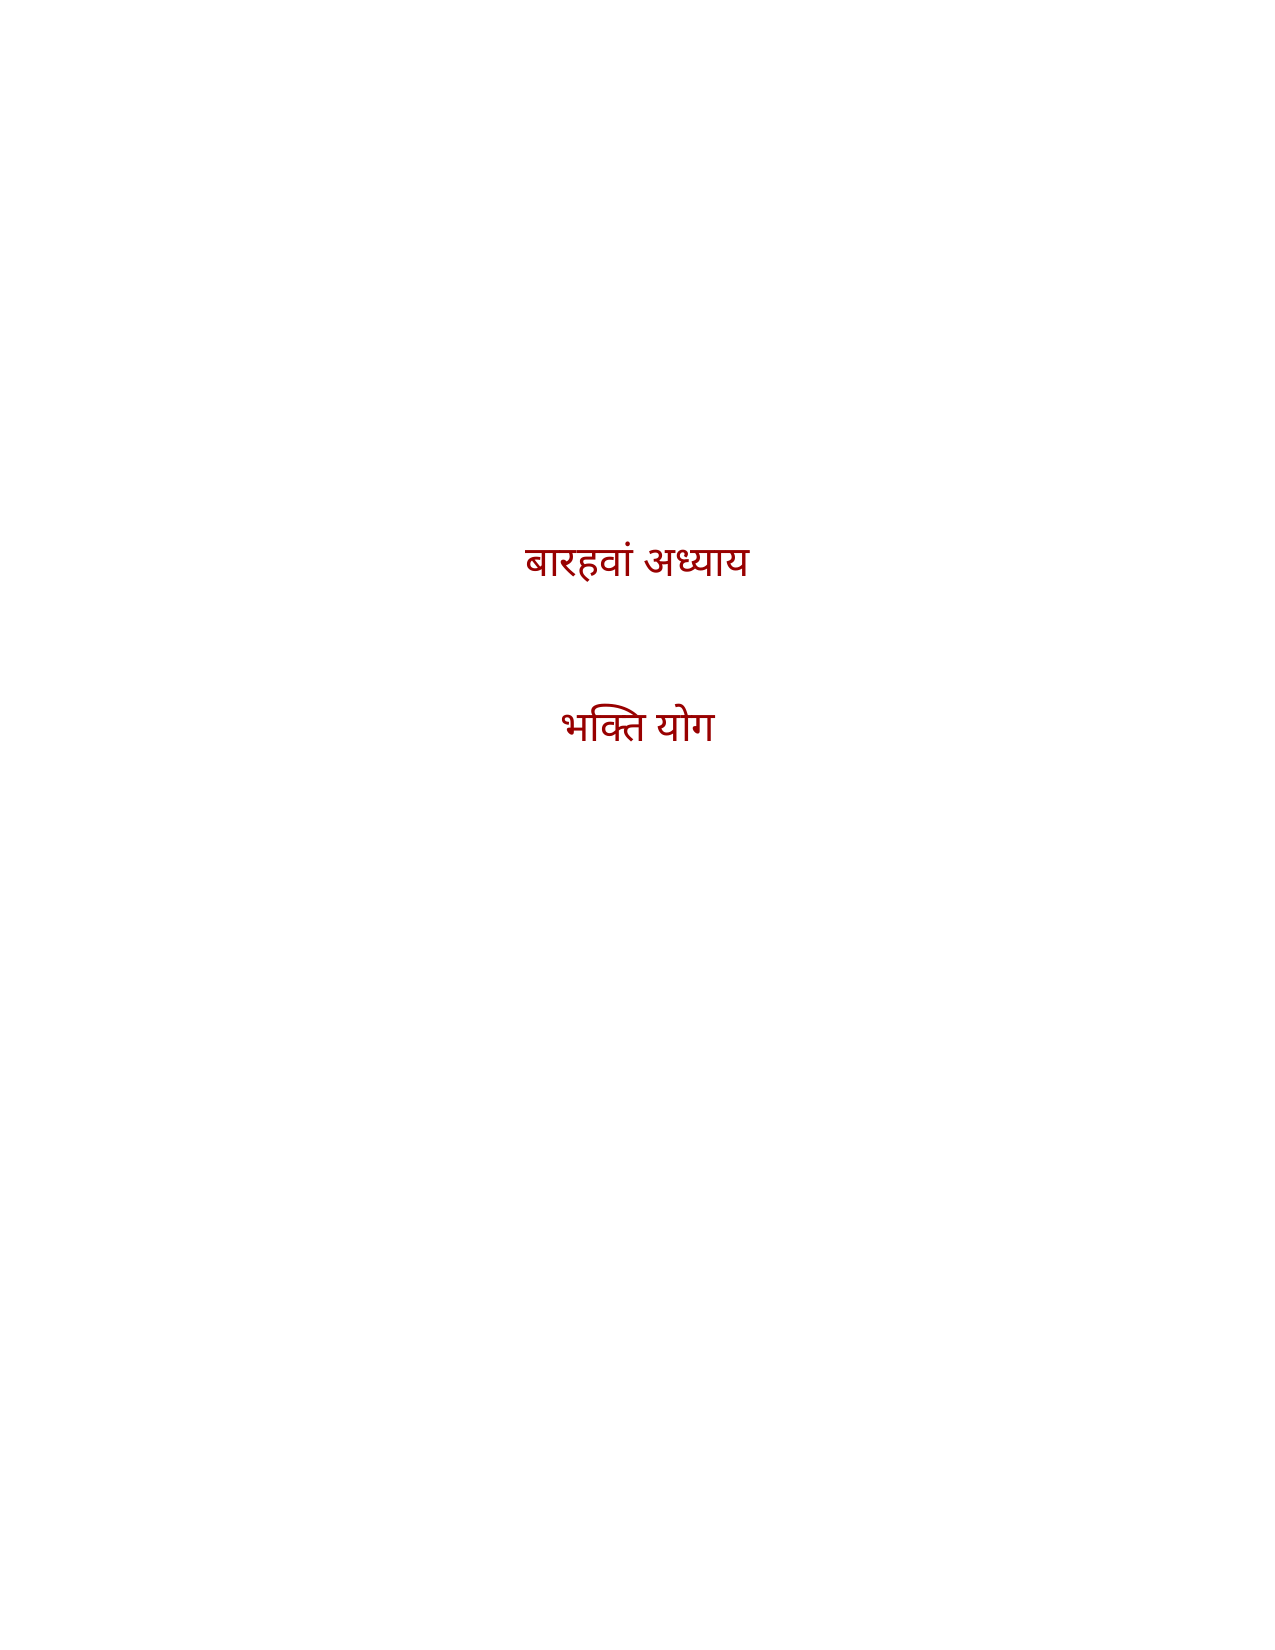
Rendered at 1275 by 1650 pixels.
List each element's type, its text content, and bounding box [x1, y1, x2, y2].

subtitle बारहवां अध्याय [118, 539, 1157, 593]
subtitle भक्ति योग [118, 704, 1157, 759]
